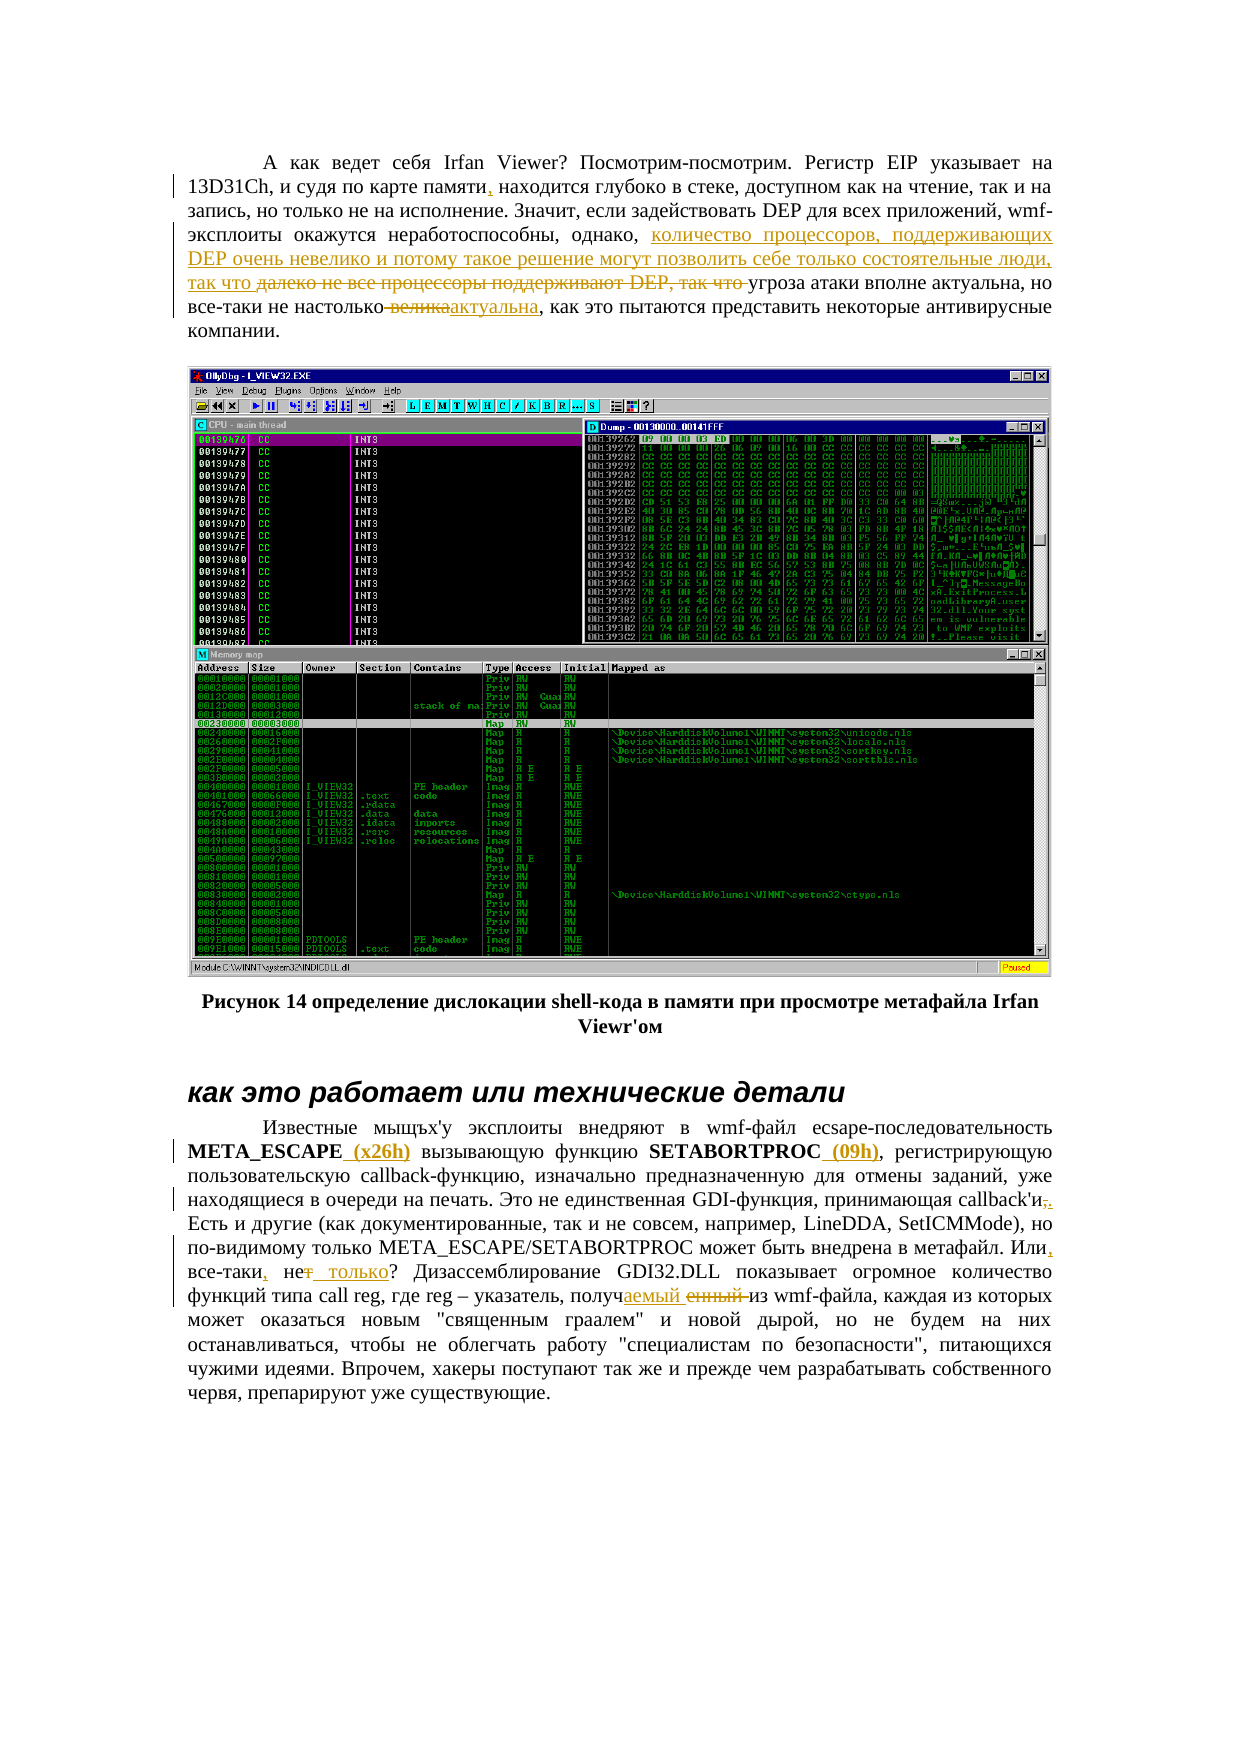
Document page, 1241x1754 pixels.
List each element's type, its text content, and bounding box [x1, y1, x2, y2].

text А как ведет себя Irfan Viewer? Посмотрим-посмотрим. Регистр EIP указывает на 13D31Ch, и судя по карте памяти, находится глубоко в стеке, доступном как на чтение, так и на запись, но только не на исполнение. Значит, если задействовать DEP для всех приложений, wmf-эксплоиты окажутся неработоспособны, однако, количество процессоров, поддерживающих DEP очень невелико и потому такое решение могут позволить себе только состоятельные люди, так что угроза атаки вполне актуальна, но все-таки не настолькоактуальна, как это пытаются представить некоторые антивирусные компании. [187, 150, 1053, 342]
text Известные мыщъх'у эксплоиты внедряют в wmf-файл ecsape-последовательность META_ESCAPE (x26h) вызывающую функцию SETABORTPROC (09h), регистрирующую пользовательскую callback-функцию, изначально предназначенную для отмены заданий, уже находящиеся в очереди на печать. Это не единственная GDI-функция, принимающая callback'и. Есть и другие (как документированные, так и не совсем, например, LineDDA, SetICMMode), но по-видимому только META_ESCAPE/SETABORTPROC может быть внедрена в метафайл. Или, все-таки, не только? Дизассемблирование GDI32.DLL показывает огромное количество функций типа call reg, где reg – указатель, получаемый из wmf-файла, каждая из которых может оказаться новым "священным граалем" и новой дырой, но не будем на них останавливаться, чтобы не облегчать работу "специалистам по безопасности", питающихся чужими идеями. Впрочем, хакеры поступают так же и прежде чем разрабатывать собственного червя, препарируют уже существующие. [187, 1115, 1053, 1404]
subtitle как это работает или технические детали [187, 1075, 1053, 1109]
text Рисунок 14 определение дислокации shell-кода в памяти при просмотре метафайла Irfan Viewr'ом [187, 989, 1053, 1038]
picture [187, 366, 1052, 977]
